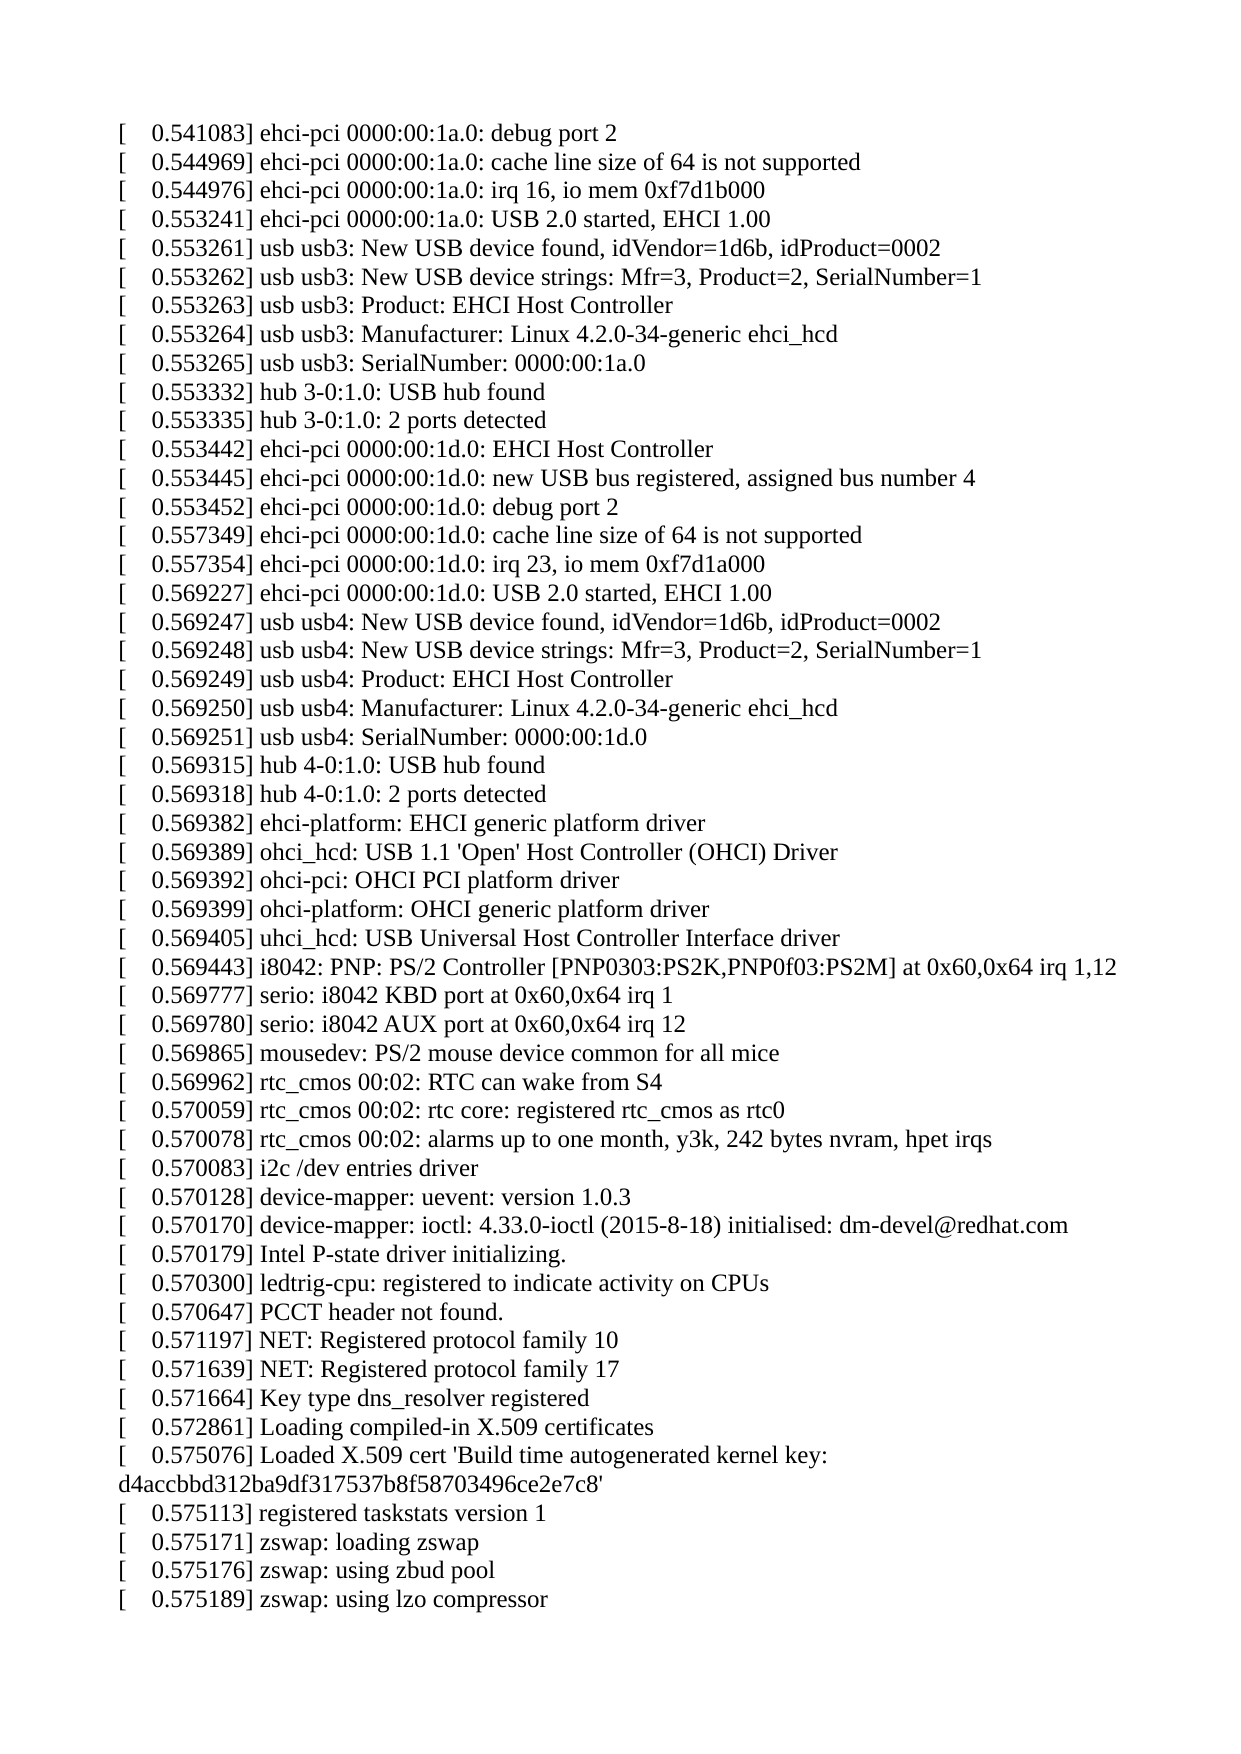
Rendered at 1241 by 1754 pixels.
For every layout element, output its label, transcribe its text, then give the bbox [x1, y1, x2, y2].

text [ 0.553265] usb usb3: SerialNumber: 0000:00:1a.0 [118, 348, 1122, 377]
text [ 0.570083] i2c /dev entries driver [118, 1153, 1122, 1182]
text [ 0.553241] ehci-pci 0000:00:1a.0: USB 2.0 started, EHCI 1.00 [118, 204, 1122, 233]
text [ 0.569405] uhci_hcd: USB Universal Host Controller Interface driver [118, 923, 1122, 952]
text [ 0.569382] ehci-platform: EHCI generic platform driver [118, 808, 1122, 837]
text [ 0.570647] PCCT header not found. [118, 1297, 1122, 1326]
text [ 0.553264] usb usb3: Manufacturer: Linux 4.2.0-34-generic ehci_hcd [118, 319, 1122, 348]
text [ 0.569318] hub 4-0:1.0: 2 ports detected [118, 779, 1122, 808]
text [ 0.553335] hub 3-0:1.0: 2 ports detected [118, 406, 1122, 434]
text [ 0.553262] usb usb3: New USB device strings: Mfr=3, Product=2, SerialNumber=1 [118, 262, 1122, 291]
text [ 0.569443] i8042: PNP: PS/2 Controller [PNP0303:PS2K,PNP0f03:PS2M] at 0x60,0x64 irq 1,12 [118, 952, 1122, 981]
text [ 0.569315] hub 4-0:1.0: USB hub found [118, 751, 1122, 779]
text [ 0.571664] Key type dns_resolver registered [118, 1383, 1122, 1412]
text [ 0.570078] rtc_cmos 00:02: alarms up to one month, y3k, 242 bytes nvram, hpet irqs [118, 1124, 1122, 1153]
text [ 0.575113] registered taskstats version 1 [118, 1498, 1122, 1527]
text [ 0.569865] mousedev: PS/2 mouse device common for all mice [118, 1038, 1122, 1067]
text [ 0.569247] usb usb4: New USB device found, idVendor=1d6b, idProduct=0002 [118, 607, 1122, 636]
text [ 0.553442] ehci-pci 0000:00:1d.0: EHCI Host Controller [118, 434, 1122, 463]
text [ 0.569248] usb usb4: New USB device strings: Mfr=3, Product=2, SerialNumber=1 [118, 636, 1122, 664]
text [ 0.569780] serio: i8042 AUX port at 0x60,0x64 irq 12 [118, 1009, 1122, 1038]
text [ 0.553445] ehci-pci 0000:00:1d.0: new USB bus registered, assigned bus number 4 [118, 463, 1122, 492]
text [ 0.569389] ohci_hcd: USB 1.1 'Open' Host Controller (OHCI) Driver [118, 837, 1122, 866]
text [ 0.569399] ohci-platform: OHCI generic platform driver [118, 894, 1122, 923]
text [ 0.569392] ohci-pci: OHCI PCI platform driver [118, 866, 1122, 894]
text [ 0.571639] NET: Registered protocol family 17 [118, 1354, 1122, 1383]
text [ 0.570300] ledtrig-cpu: registered to indicate activity on CPUs [118, 1268, 1122, 1297]
text [ 0.575076] Loaded X.509 cert 'Build time autogenerated kernel key: d4accbbd312ba9df317537b8f58703496ce2e7c8' [118, 1441, 1122, 1498]
text [ 0.569251] usb usb4: SerialNumber: 0000:00:1d.0 [118, 722, 1122, 751]
text [ 0.553261] usb usb3: New USB device found, idVendor=1d6b, idProduct=0002 [118, 233, 1122, 262]
text [ 0.575189] zswap: using lzo compressor [118, 1584, 1122, 1613]
text [ 0.572861] Loading compiled-in X.509 certificates [118, 1412, 1122, 1441]
text [ 0.570059] rtc_cmos 00:02: rtc core: registered rtc_cmos as rtc0 [118, 1096, 1122, 1124]
text [ 0.557354] ehci-pci 0000:00:1d.0: irq 23, io mem 0xf7d1a000 [118, 549, 1122, 578]
text [ 0.569777] serio: i8042 KBD port at 0x60,0x64 irq 1 [118, 981, 1122, 1009]
text [ 0.570170] device-mapper: ioctl: 4.33.0-ioctl (2015-8-18) initialised: dm-devel@redhat.com [118, 1211, 1122, 1239]
text [ 0.544969] ehci-pci 0000:00:1a.0: cache line size of 64 is not supported [118, 147, 1122, 176]
text [ 0.575176] zswap: using zbud pool [118, 1556, 1122, 1584]
text [ 0.570179] Intel P-state driver initializing. [118, 1239, 1122, 1268]
text [ 0.553263] usb usb3: Product: EHCI Host Controller [118, 291, 1122, 319]
text [ 0.544976] ehci-pci 0000:00:1a.0: irq 16, io mem 0xf7d1b000 [118, 176, 1122, 204]
text [ 0.569962] rtc_cmos 00:02: RTC can wake from S4 [118, 1067, 1122, 1096]
text [ 0.557349] ehci-pci 0000:00:1d.0: cache line size of 64 is not supported [118, 521, 1122, 549]
text [ 0.553332] hub 3-0:1.0: USB hub found [118, 377, 1122, 406]
text [ 0.570128] device-mapper: uevent: version 1.0.3 [118, 1182, 1122, 1211]
text [ 0.569250] usb usb4: Manufacturer: Linux 4.2.0-34-generic ehci_hcd [118, 693, 1122, 722]
text [ 0.553452] ehci-pci 0000:00:1d.0: debug port 2 [118, 492, 1122, 521]
text [ 0.569249] usb usb4: Product: EHCI Host Controller [118, 664, 1122, 693]
text [ 0.575171] zswap: loading zswap [118, 1527, 1122, 1556]
text [ 0.571197] NET: Registered protocol family 10 [118, 1326, 1122, 1354]
text [ 0.541083] ehci-pci 0000:00:1a.0: debug port 2 [118, 118, 1122, 147]
text [ 0.569227] ehci-pci 0000:00:1d.0: USB 2.0 started, EHCI 1.00 [118, 578, 1122, 607]
